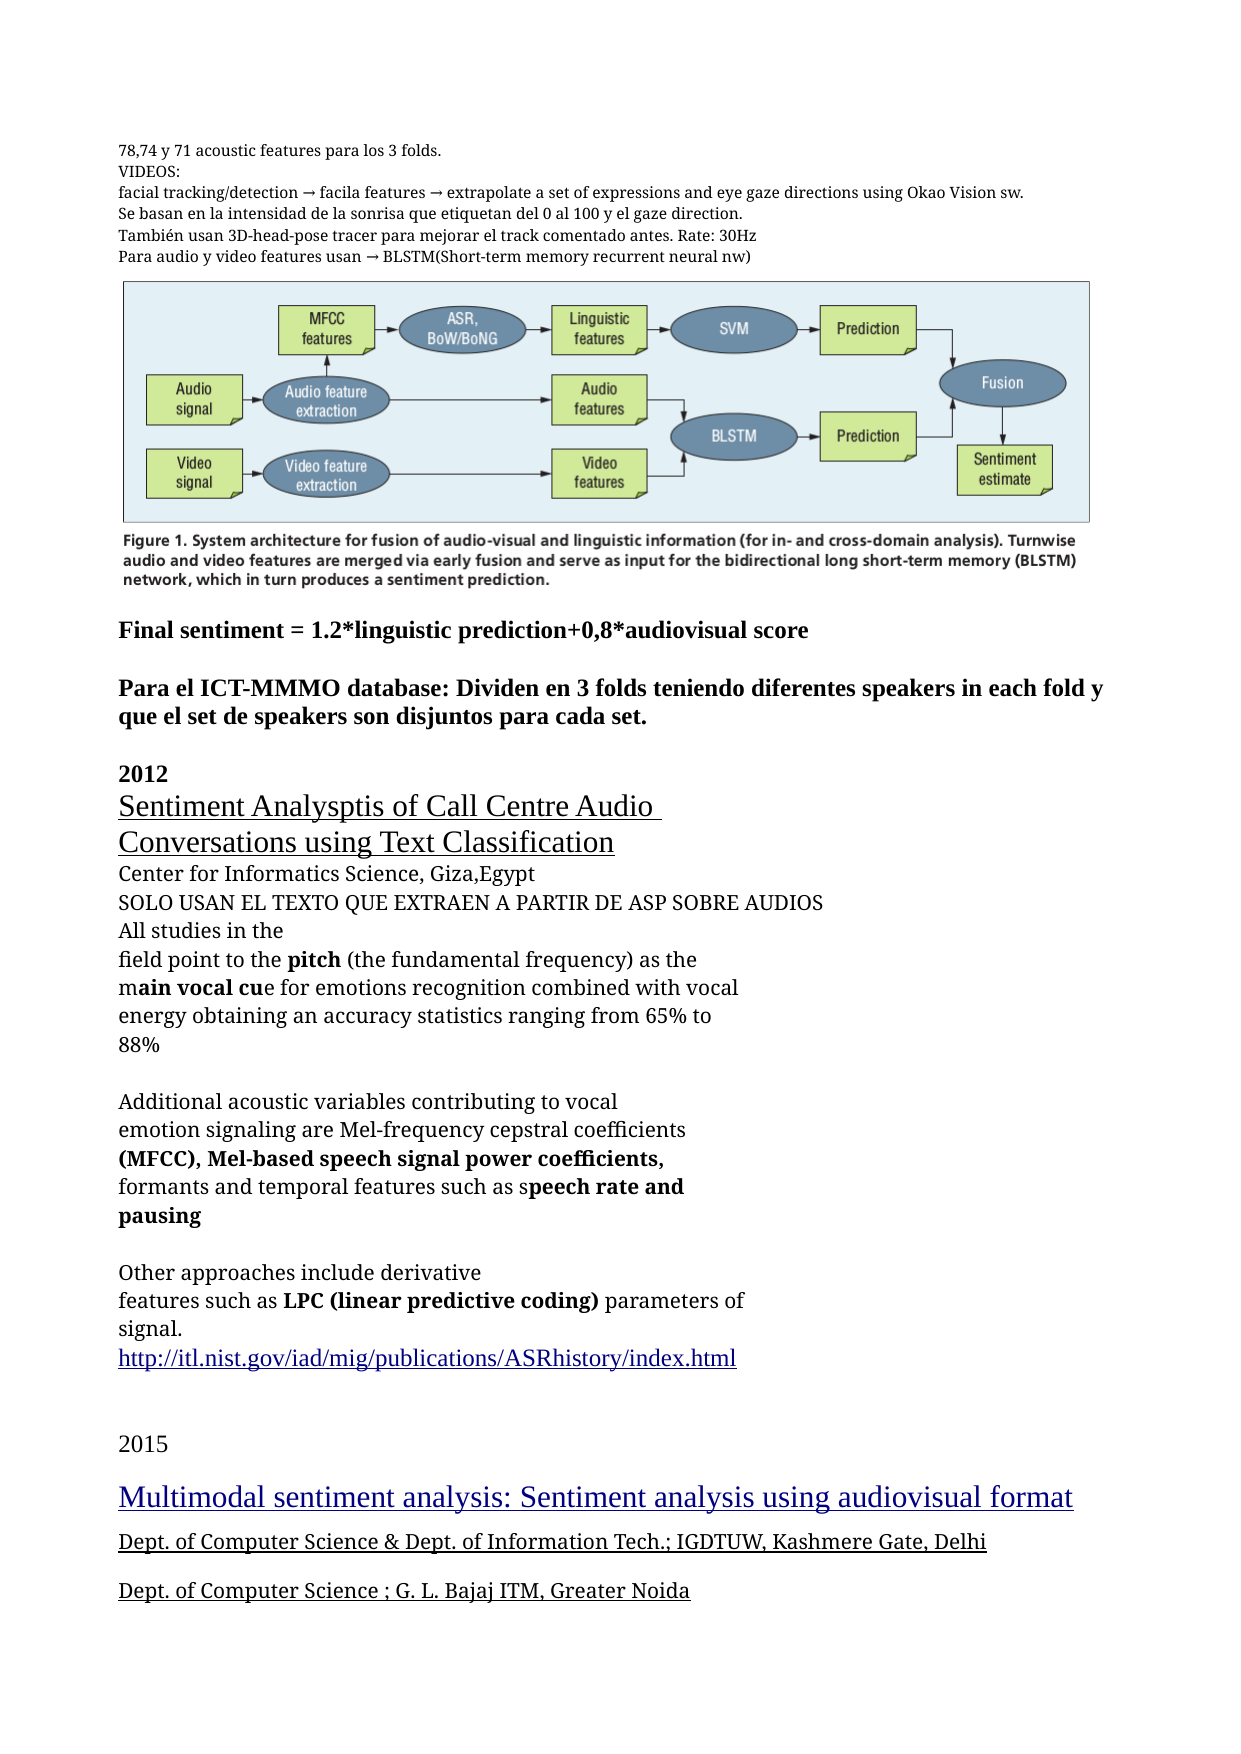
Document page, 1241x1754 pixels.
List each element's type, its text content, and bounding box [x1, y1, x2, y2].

text SOLO USAN EL TEXTO QUE EXTRAEN A PARTIR DE ASP SOBRE AUDIOS [118, 888, 1122, 916]
text Other approaches include derivative [118, 1258, 1122, 1286]
text (MFCC), Mel-based speech signal power coefficients, [118, 1144, 1122, 1172]
text emotion signaling are Mel-frequency cepstral coefficients [118, 1115, 1122, 1144]
text All studies in the [118, 916, 1122, 945]
text main vocal cue for emotions recognition combined with vocal [118, 973, 1122, 1002]
text Para el ICT-MMMO database: Dividen en 3 folds teniendo diferentes speakers in each fold y que el set de speakers son disjuntos para cada set. [118, 673, 1122, 730]
subtitle Multimodal sentiment analysis: Sentiment analysis using audiovisual format [118, 1479, 1122, 1515]
text signal. [118, 1314, 1122, 1343]
text 2015 [118, 1429, 1122, 1458]
text Se basan en la intensidad de la sonrisa que etiquetan del 0 al 100 y el gaze direction. [118, 203, 1122, 224]
text 78,74 y 71 acoustic features para los 3 folds. [118, 139, 1122, 161]
text formants and temporal features such as speech rate and [118, 1172, 1122, 1201]
text 88% [118, 1030, 1122, 1058]
text http://itl.nist.gov/iad/mig/publications/ASRhistory/index.html [118, 1343, 1122, 1372]
text features such as LPC (linear predictive coding) parameters of [118, 1286, 1122, 1314]
text Dept. of Computer Science ; G. L. Bajaj ITM, Greater Noida [118, 1576, 1122, 1604]
text Final sentiment = 1.2*linguistic prediction+0,8*audiovisual score [118, 615, 1122, 644]
text También usan 3D-head-pose tracer para mejorar el track comentado antes. Rate: 30Hz [118, 224, 1122, 246]
text Additional acoustic variables contributing to vocal [118, 1087, 1122, 1115]
text Para audio y video features usan → BLSTM(Short-term memory recurrent neural nw) [118, 246, 1122, 266]
text Dept. of Computer Science & Dept. of Information Tech.; IGDTUW, Kashmere Gate, Delhi [118, 1527, 1122, 1556]
text 2012 [118, 759, 1122, 788]
text Center for Informatics Science, Giza,Egypt [118, 859, 1122, 888]
text energy obtaining an accuracy statistics ranging from 65% to [118, 1002, 1122, 1030]
text Sentiment Analysptis of Call Centre Audio [118, 788, 1122, 823]
text Conversations using Text Classification [118, 823, 1122, 859]
picture [118, 266, 1123, 594]
text pausing [118, 1201, 1122, 1229]
text field point to the pitch (the fundamental frequency) as the [118, 945, 1122, 973]
text facial tracking/detection → facila features → extrapolate a set of expressions and eye gaze directions using Okao Vision sw. [118, 182, 1122, 203]
text VIDEOS: [118, 161, 1122, 182]
